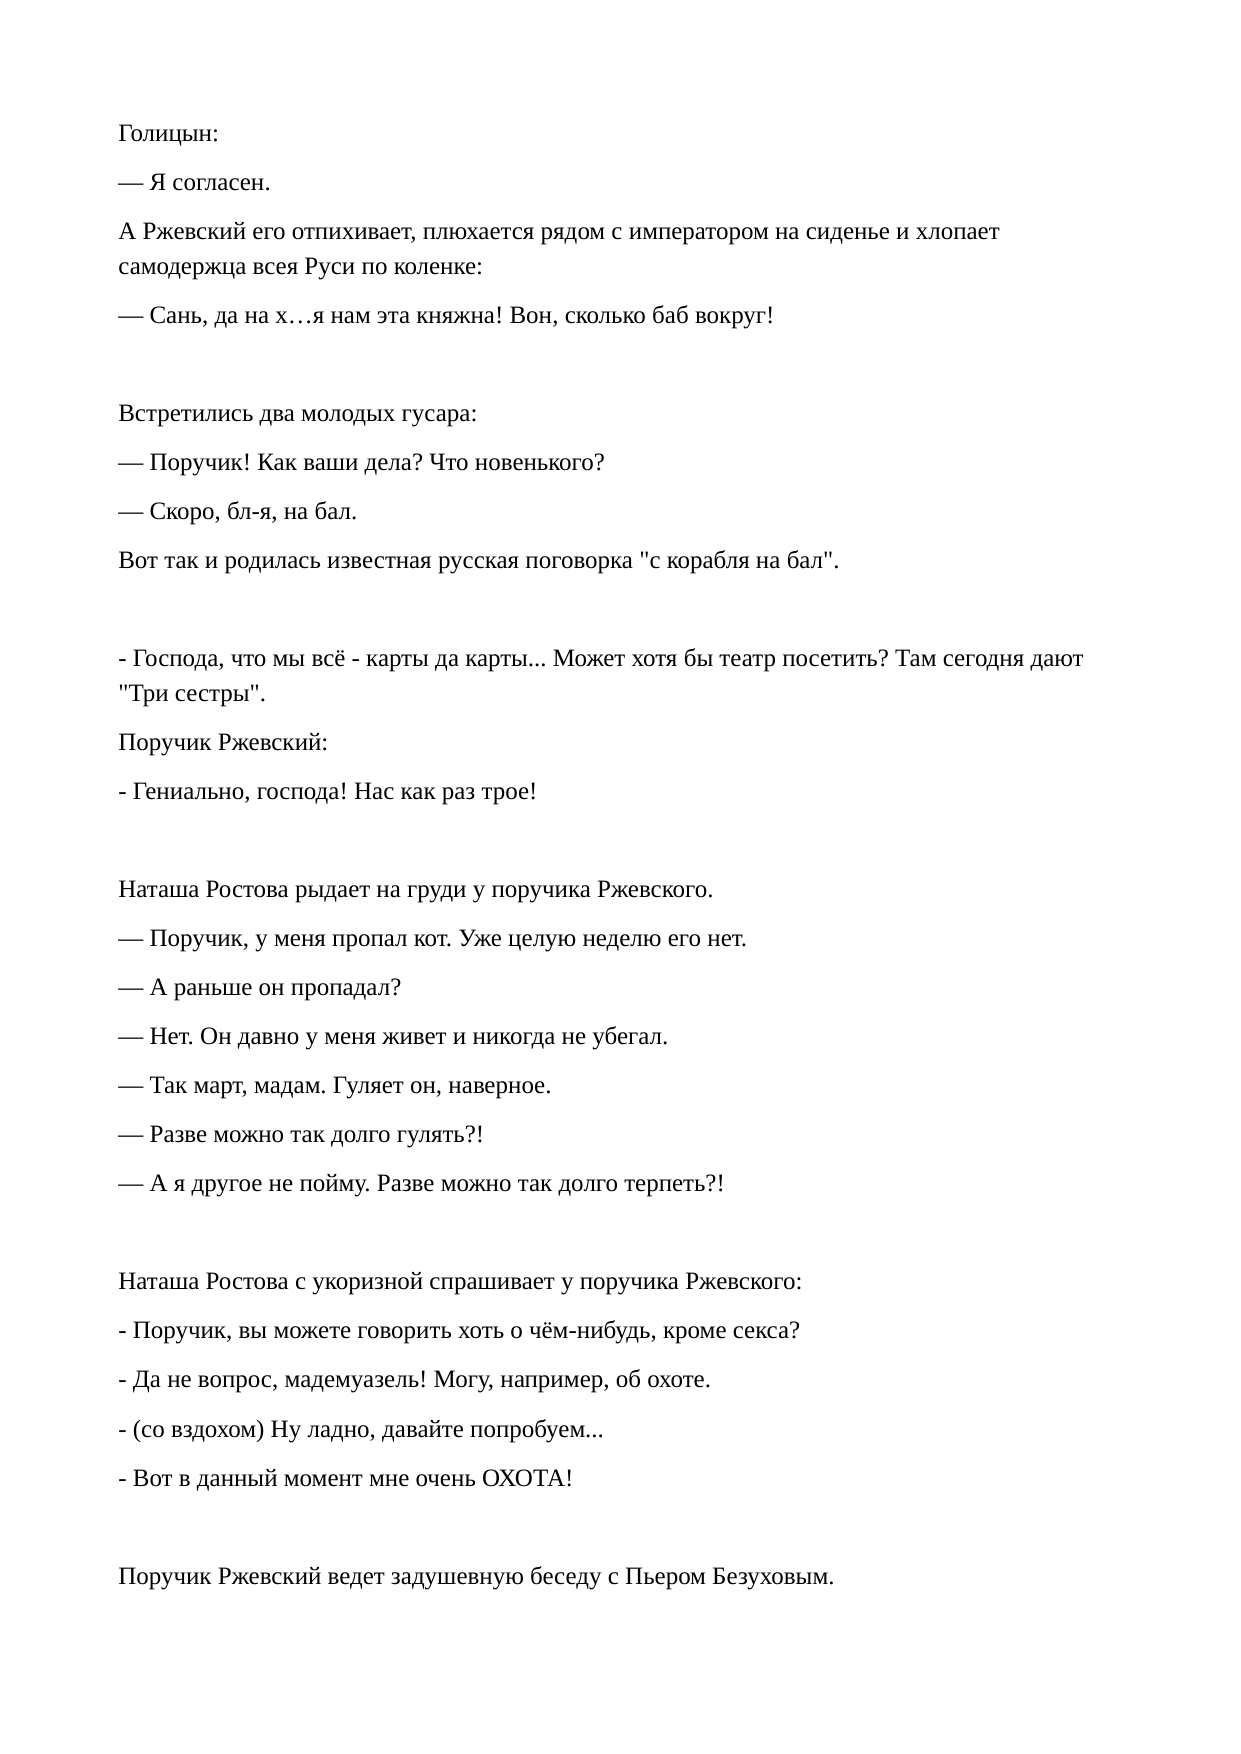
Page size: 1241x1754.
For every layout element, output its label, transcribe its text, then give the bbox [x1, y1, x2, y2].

text - Да не вопрос, мадемуазель! Могу, например, об охоте. [118, 1364, 1122, 1393]
text — Разве можно так долго гулять?! [118, 1119, 1122, 1148]
text Поручик Ржевский ведет задушевную беседу с Пьером Безуховым. [118, 1561, 1122, 1589]
text — Я согласен. [118, 167, 1122, 196]
text Наташа Ростова с укоризной спрашивает у поручика Ржевского: [118, 1266, 1122, 1295]
text Вот так и родилась известная русская поговорка "с корабля на бал". [118, 545, 1122, 574]
text - Поручик, вы можете говорить хоть о чём-нибудь, кроме секса? [118, 1316, 1122, 1344]
text А Ржевский его отпихивает, плюхается рядом с императором на сиденье и хлопает самодержца всея Руси по коленке: [118, 216, 1122, 279]
text - Гениально, господа! Нас как раз трое! [118, 776, 1122, 804]
text — Нет. Он давно у меня живет и никогда не убегал. [118, 1021, 1122, 1050]
text — А раньше он пропадал? [118, 972, 1122, 1001]
text - Вот в данный момент мне очень ОХОТА! [118, 1463, 1122, 1491]
text — Сань, да на х…я нам эта княжна! Вон, сколько баб вокруг! [118, 300, 1122, 328]
text — Поручик! Как ваши дела? Что новенького? [118, 447, 1122, 476]
text — Скоро, бл-я, на бал. [118, 496, 1122, 525]
text - Господа, что мы всё - карты да карты... Может хотя бы театр посетить? Там сегодня дают "Три сестры". [118, 643, 1122, 706]
text Наташа Ростова рыдает на груди у поручика Ржевского. [118, 874, 1122, 903]
text — Так март, мадам. Гуляет он, наверное. [118, 1070, 1122, 1099]
text Поручик Ржевский: [118, 727, 1122, 756]
text Встретились два молодых гусара: [118, 398, 1122, 427]
text - (со вздохом) Ну ладно, давайте попробуем... [118, 1414, 1122, 1442]
text Голицын: [118, 118, 1122, 147]
text — Поручик, у меня пропал кот. Уже целую неделю его нет. [118, 923, 1122, 952]
text — А я другое не пойму. Разве можно так долго терпеть?! [118, 1168, 1122, 1197]
